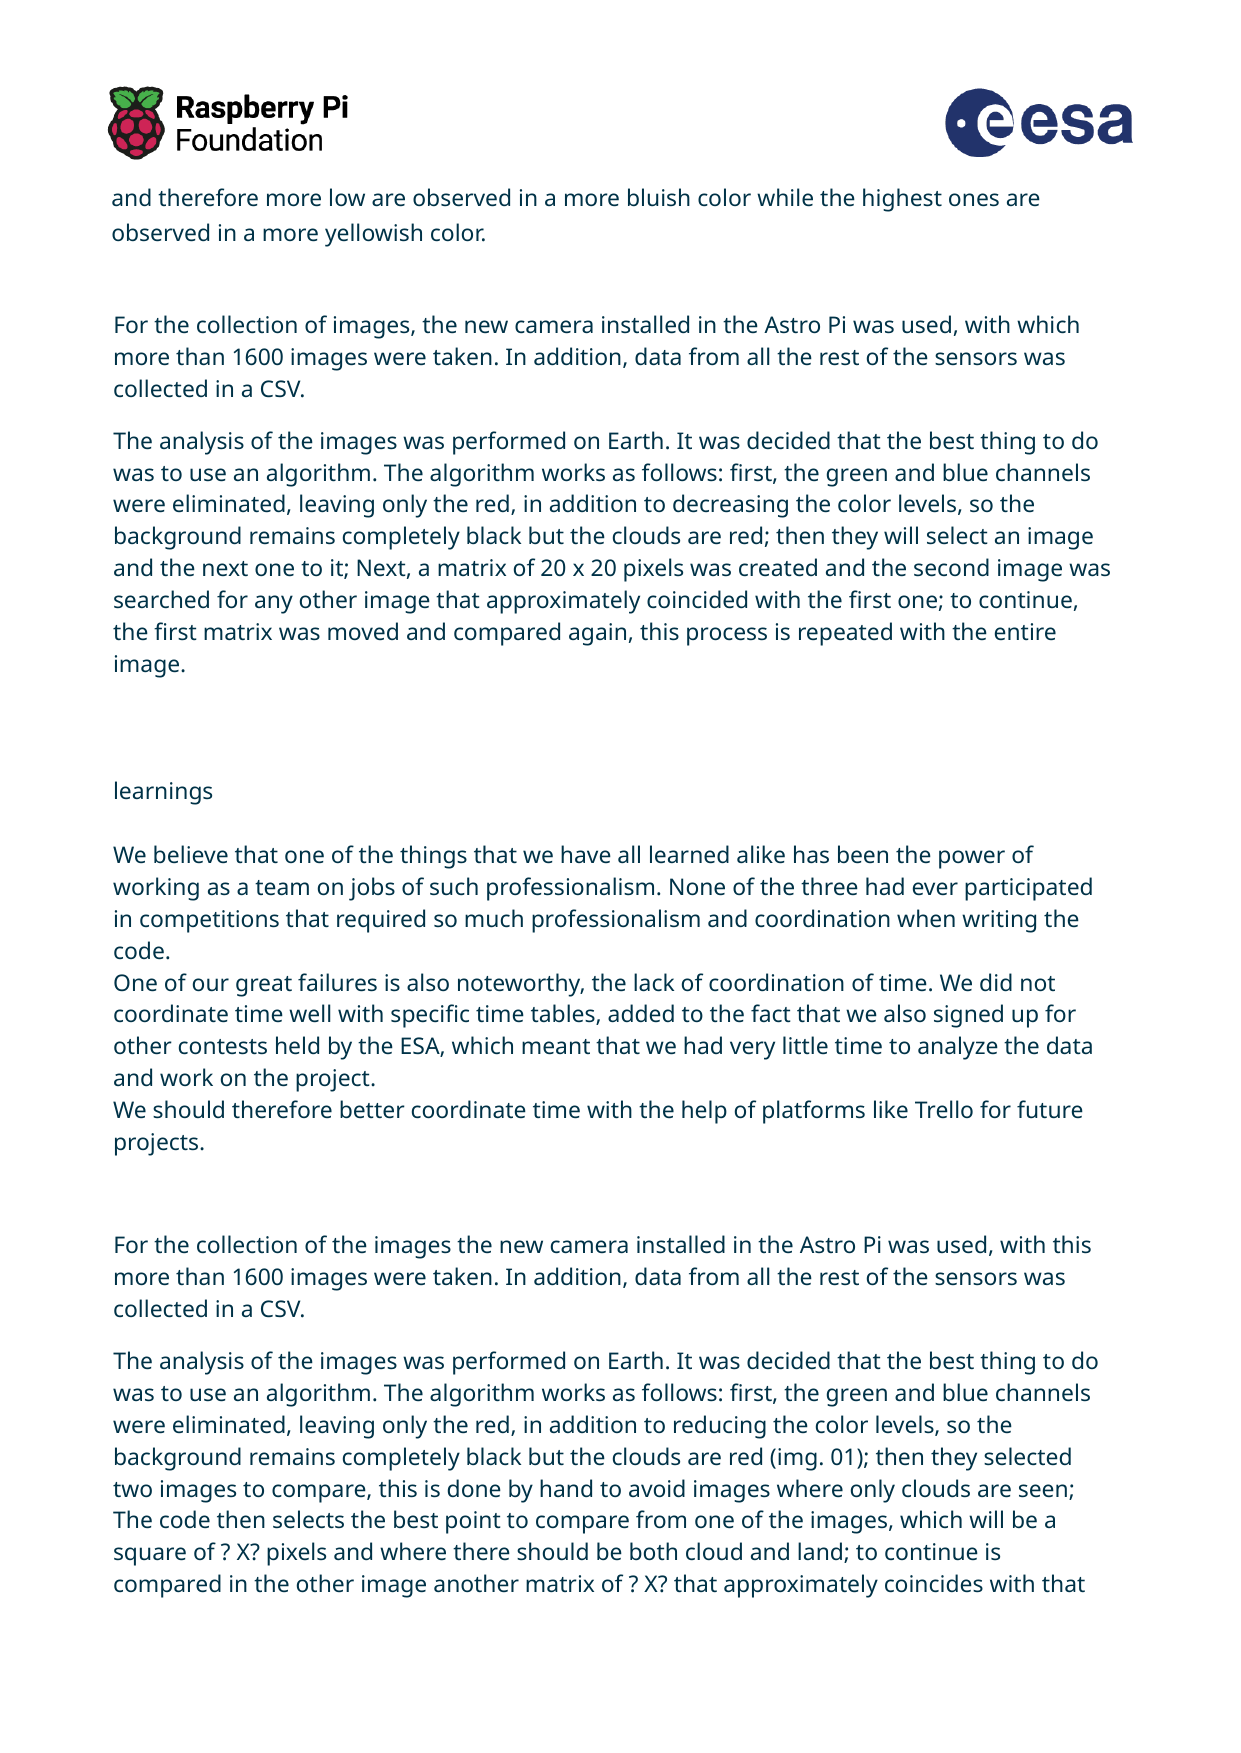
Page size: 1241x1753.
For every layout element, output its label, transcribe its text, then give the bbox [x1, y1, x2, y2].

text The analysis of the images was performed on Earth. It was decided that the best thing to do was to use an algorithm. The algorithm works as follows: first, the green and blue channels were eliminated, leaving only the red, in addition to reducing the color levels, so the background remains completely black but the clouds are red (img. 01); then they selected two images to compare, this is done by hand to avoid images where only clouds are seen; The code then selects the best point to compare from one of the images, which will be a square of ? X? pixels and where there should be both cloud and land; to continue is compared in the other image another matrix of ? X? that approximately coincides with that [113, 1345, 1113, 1599]
text For the collection of images, the new camera installed in the Astro Pi was used, with which more than 1600 images were taken. In addition, data from all the rest of the sensors was collected in a CSV. [113, 309, 1113, 404]
text For the collection of the images the new camera installed in the Astro Pi was used, with this more than 1600 images were taken. In addition, data from all the rest of the sensors was collected in a CSV. [113, 1229, 1113, 1324]
text The analysis of the images was performed on Earth. It was decided that the best thing to do was to use an algorithm. The algorithm works as follows: first, the green and blue channels were eliminated, leaving only the red, in addition to decreasing the color levels, so the background remains completely black but the clouds are red; then they will select an image and the next one to it; Next, a matrix of 20 x 20 pixels was created and the second image was searched for any other image that approximately coincided with the first one; to continue, the first matrix was moved and compared again, this process is repeated with the entire image. learnings We believe that one of the things that we have all learned alike has been the power of working as a team on jobs of such professionalism. None of the three had ever participated in competitions that required so much professionalism and coordination when writing the code. One of our great failures is also noteworthy, the lack of coordination of time. We did not coordinate time well with specific time tables, added to the fact that we also signed up for other contests held by the ESA, which meant that we had very little time to analyze the data and work on the project. We should therefore better coordinate time with the help of platforms like Trello for future projects. [113, 425, 1113, 1157]
text and therefore more low are observed in a more bluish color while the highest ones are observed in a more yellowish color. [111, 181, 1131, 249]
picture [58, 58, 1169, 186]
